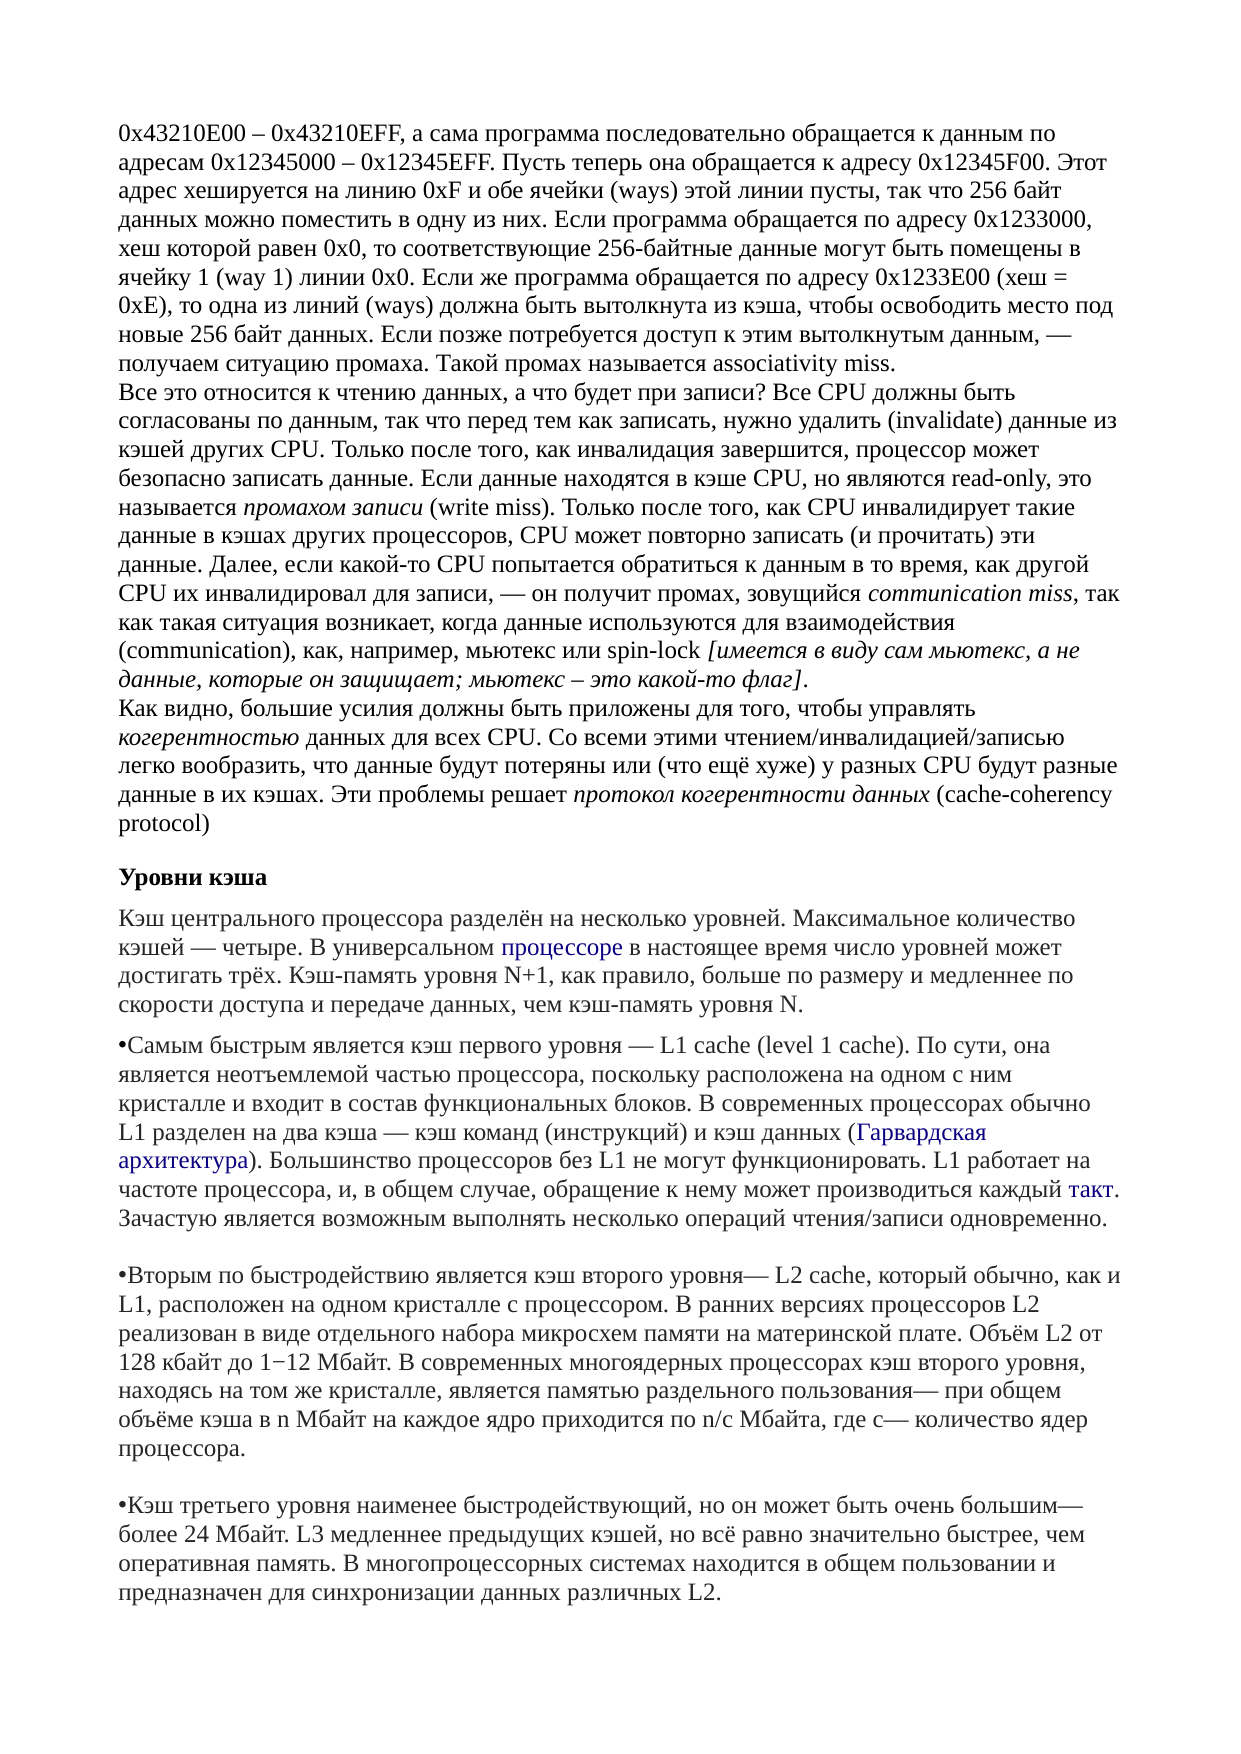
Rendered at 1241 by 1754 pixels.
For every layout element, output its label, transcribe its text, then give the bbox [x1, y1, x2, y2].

text 0x43210E00 – 0x43210EFF, а сама программа последовательно обращается к данным по адресам 0x12345000 – 0x12345EFF. Пусть теперь она обращается к адресу 0x12345F00. Этот адрес хешируется на линию 0xF и обе ячейки (ways) этой линии пусты, так что 256 байт данных можно поместить в одну из них. Если программа обращается по адресу 0x1233000, хеш которой равен 0x0, то соответствующие 256-байтные данные могут быть помещены в ячейку 1 (way 1) линии 0x0. Если же программа обращается по адресу 0x1233E00 (хеш = 0xE), то одна из линий (ways) должна быть вытолкнута из кэша, чтобы освободить место под новые 256 байт данных. Если позже потребуется доступ к этим вытолкнутым данным, — получаем ситуацию промаха. Такой промах называется associativity miss. Все это относится к чтению данных, а что будет при записи? Все CPU должны быть согласованы по данным, так что перед тем как записать, нужно удалить (invalidate) данные из кэшей других CPU. Только после того, как инвалидация завершится, процессор может безопасно записать данные. Если данные находятся в кэше CPU, но являются read-only, это называется промахом записи (write miss). Только после того, как CPU инвалидирует такие данные в кэшах других процессоров, CPU может повторно записать (и прочитать) эти данные. Далее, если какой-то CPU попытается обратиться к данным в то время, как другой CPU их инвалидировал для записи, — он получит промах, зовущийся communication miss, так как такая ситуация возникает, когда данные используются для взаимодействия (communication), как, например, мьютекс или spin-lock [имеется в виду сам мьютекс, а не данные, которые он защищает; мьютекс – это какой-то флаг]. Как видно, большие усилия должны быть приложены для того, чтобы управлять когерентностью данных для всех CPU. Со всеми этими чтением/инвалидацией/записью легко вообразить, что данные будут потеряны или (что ещё хуже) у разных CPU будут разные данные в их кэшах. Эти проблемы решает протокол когерентности данных (cache-coherency protocol) [118, 118, 1122, 837]
list Вторым по быстродействию является кэш второго уровня— L2 cache, который обычно, как и L1, расположен на одном кристалле с процессором. В ранних версиях процессоров L2 реализован в виде отдельного набора микросхем памяти на материнской плате. Объём L2 от 128 кбайт до 1−12 Мбайт. В современных многоядерных процессорах кэш второго уровня, находясь на том же кристалле, является памятью раздельного пользования— при общем объёме кэша в n Мбайт на каждое ядро приходится по n/c Мбайта, где c— количество ядер процессора. [118, 1261, 1122, 1462]
text Кэш центрального процессора разделён на несколько уровней. Максимальное количество кэшей — четыре. В универсальном процессоре в настоящее время число уровней может достигать трёх. Кэш-память уровня N+1, как правило, больше по размеру и медленнее по скорости доступа и передаче данных, чем кэш-память уровня N. [118, 903, 1122, 1018]
list Кэш третьего уровня наименее быстродействующий, но он может быть очень большим— более 24 Мбайт. L3 медленнее предыдущих кэшей, но всё равно значительно быстрее, чем оперативная память. В многопроцессорных системах находится в общем пользовании и предназначен для синхронизации данных различных L2. [118, 1491, 1122, 1606]
list Самым быстрым является кэш первого уровня — L1 cache (level 1 cache). По сути, она является неотъемлемой частью процессора, поскольку расположена на одном с ним кристалле и входит в состав функциональных блоков. В современных процессорах обычно L1 разделен на два кэша — кэш команд (инструкций) и кэш данных (Гарвардская архитектура). Большинство процессоров без L1 не могут функционировать. L1 работает на частоте процессора, и, в общем случае, обращение к нему может производиться каждый такт. Зачастую является возможным выполнять несколько операций чтения/записи одновременно. [118, 1031, 1122, 1232]
subtitle Уровни кэша [118, 862, 1122, 891]
